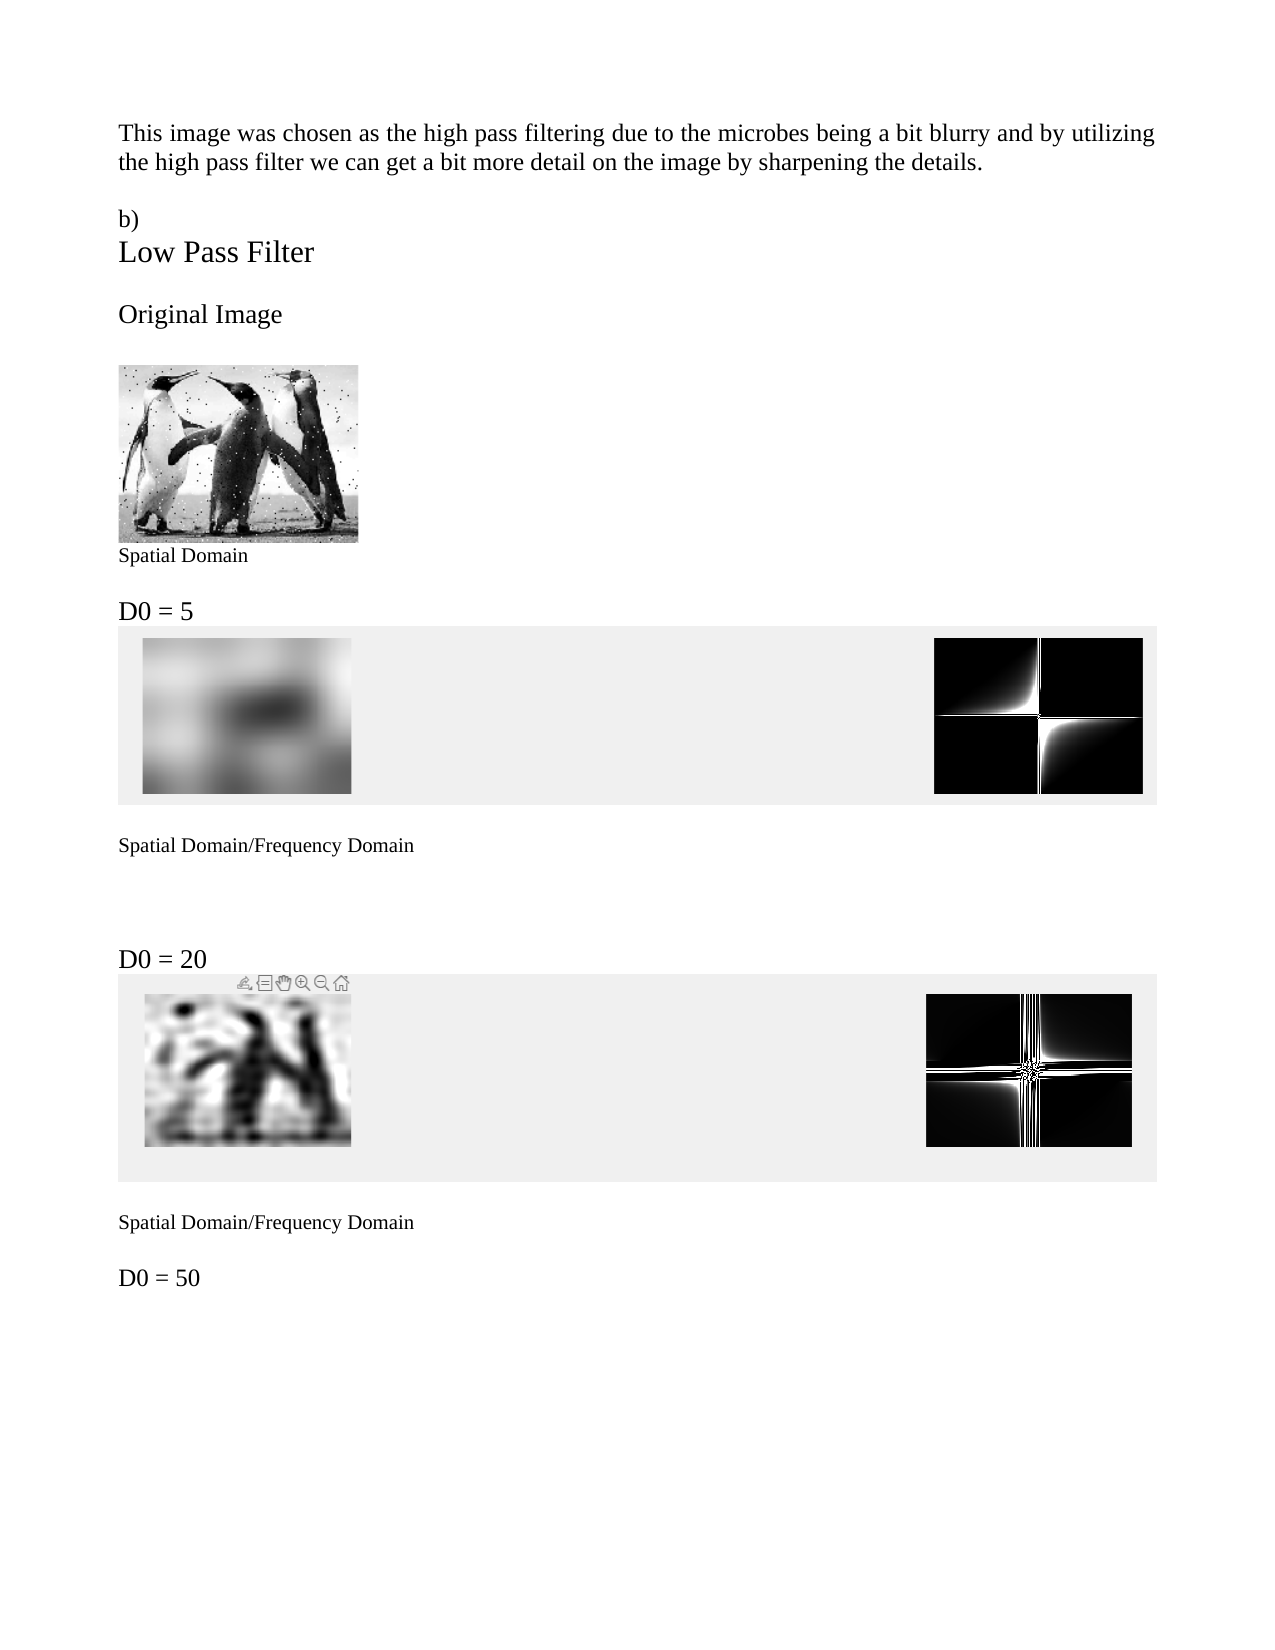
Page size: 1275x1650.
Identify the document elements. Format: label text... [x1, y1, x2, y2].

picture [118, 365, 359, 543]
picture [118, 974, 1157, 1182]
text This image was chosen as the high pass filtering due to the microbes being a bit blurry and by utilizing the high pass filter we can get a bit more detail on the image by sharpening the details. [118, 118, 1157, 176]
text D0 = 5 [118, 596, 1157, 626]
text b) [118, 204, 1157, 233]
text D0 = 20 [118, 943, 1157, 974]
text Low Pass Filter [118, 233, 1157, 269]
picture [118, 626, 1157, 805]
text Spatial Domain/Frequency Domain [118, 833, 1157, 857]
text D0 = 50 [118, 1263, 1157, 1292]
text Original Image [118, 298, 1157, 329]
text Spatial Domain/Frequency Domain [118, 1210, 1157, 1234]
text Spatial Domain [118, 358, 1157, 567]
